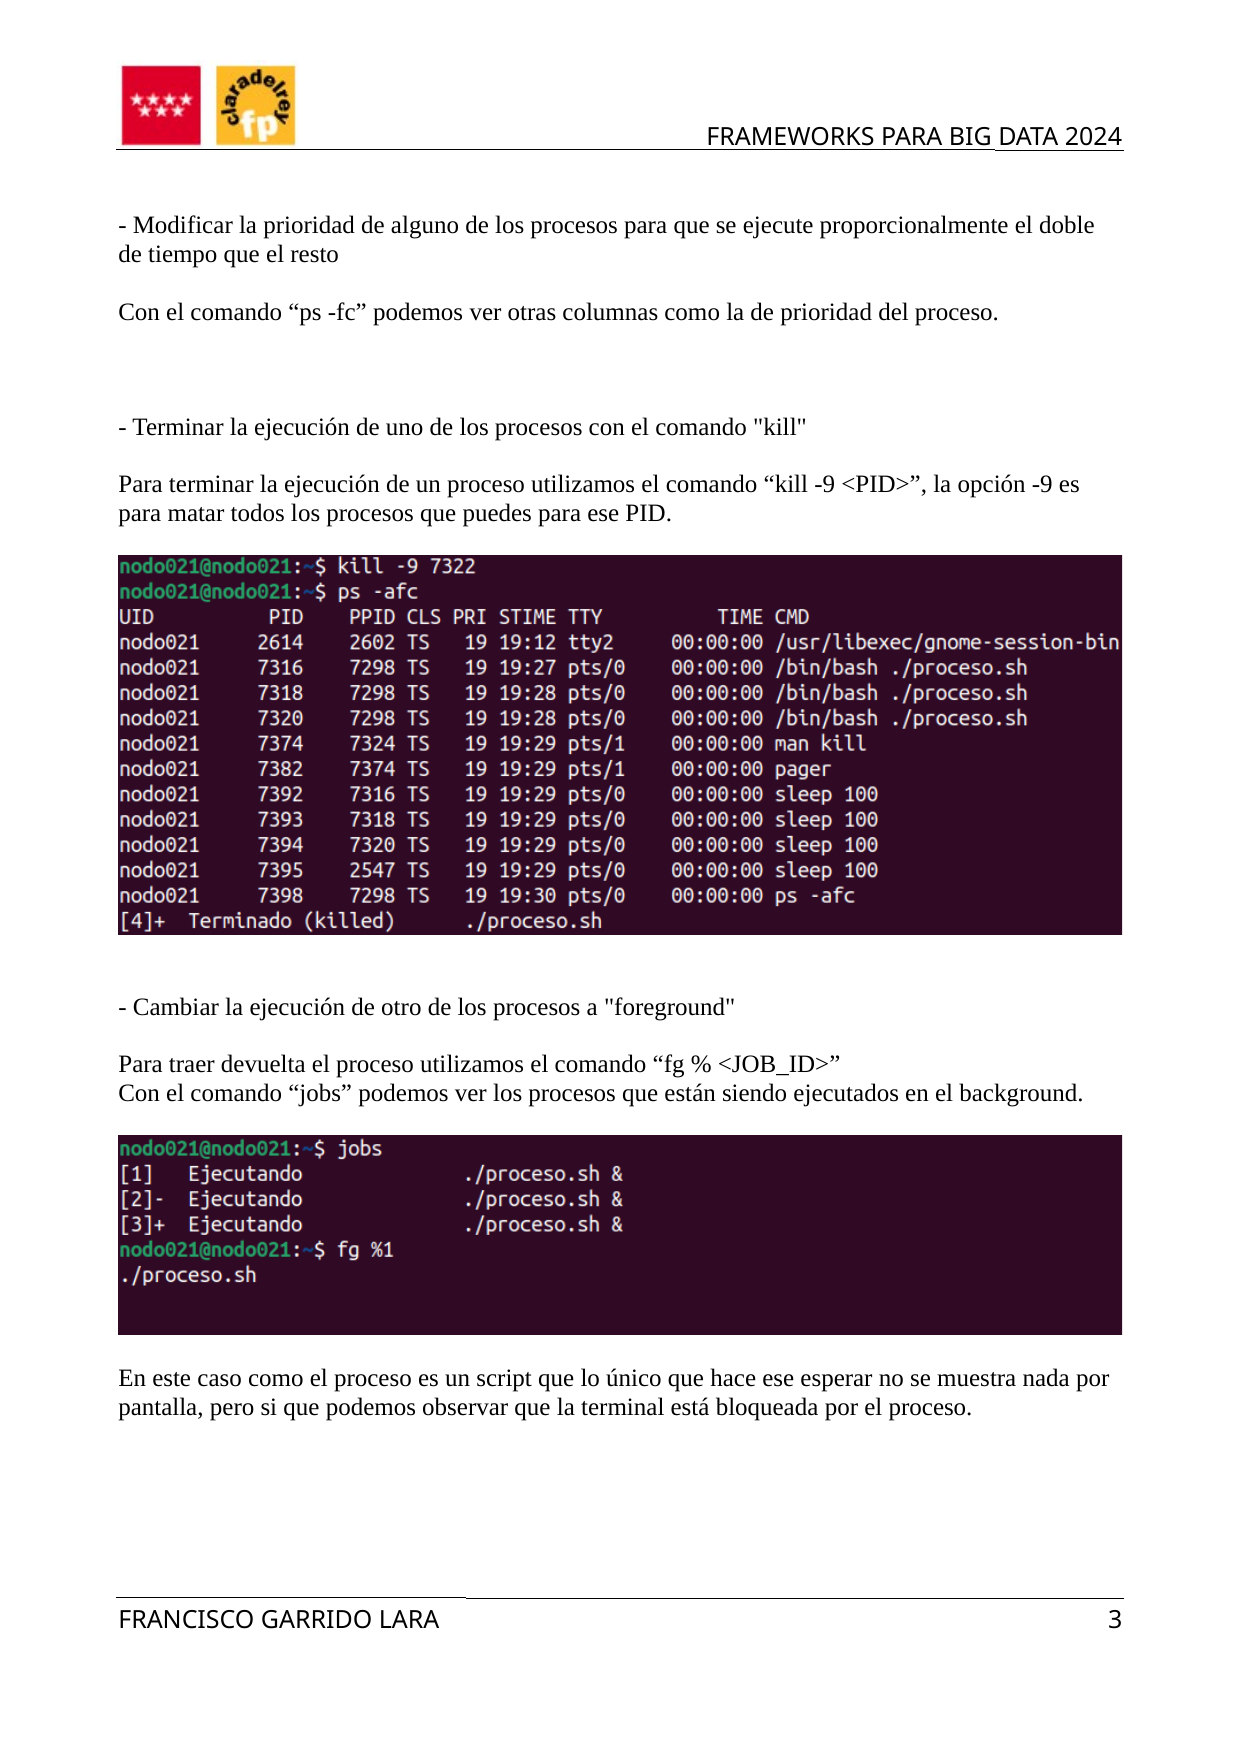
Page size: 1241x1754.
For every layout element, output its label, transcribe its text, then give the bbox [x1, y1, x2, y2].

picture [118, 555, 1123, 935]
text En este caso como el proceso es un script que lo único que hace ese esperar no se muestra nada por pantalla, pero si que podemos observar que la terminal está bloqueada por el proceso. [118, 1335, 1122, 1421]
text Para terminar la ejecución de un proceso utilizamos el comando “kill -9 <PID>”, la opción -9 es para matar todos los procesos que puedes para ese PID. [118, 469, 1122, 527]
picture [118, 1135, 1123, 1335]
text - Terminar la ejecución de uno de los procesos con el comando "kill" [118, 412, 1122, 440]
text - Modificar la prioridad de alguno de los procesos para que se ejecute proporcionalmente el doble de tiempo que el resto [118, 210, 1122, 268]
text Para traer devuelta el proceso utilizamos el comando “fg % <JOB_ID>” [118, 1049, 1122, 1078]
text Con el comando “jobs” podemos ver los procesos que están siendo ejecutados en el background. [118, 1078, 1122, 1107]
text Con el comando “ps -fc” podemos ver otras columnas como la de prioridad del proceso. [118, 297, 1122, 325]
text - Cambiar la ejecución de otro de los procesos a "foreground" [118, 992, 1122, 1021]
picture [116, 60, 299, 149]
